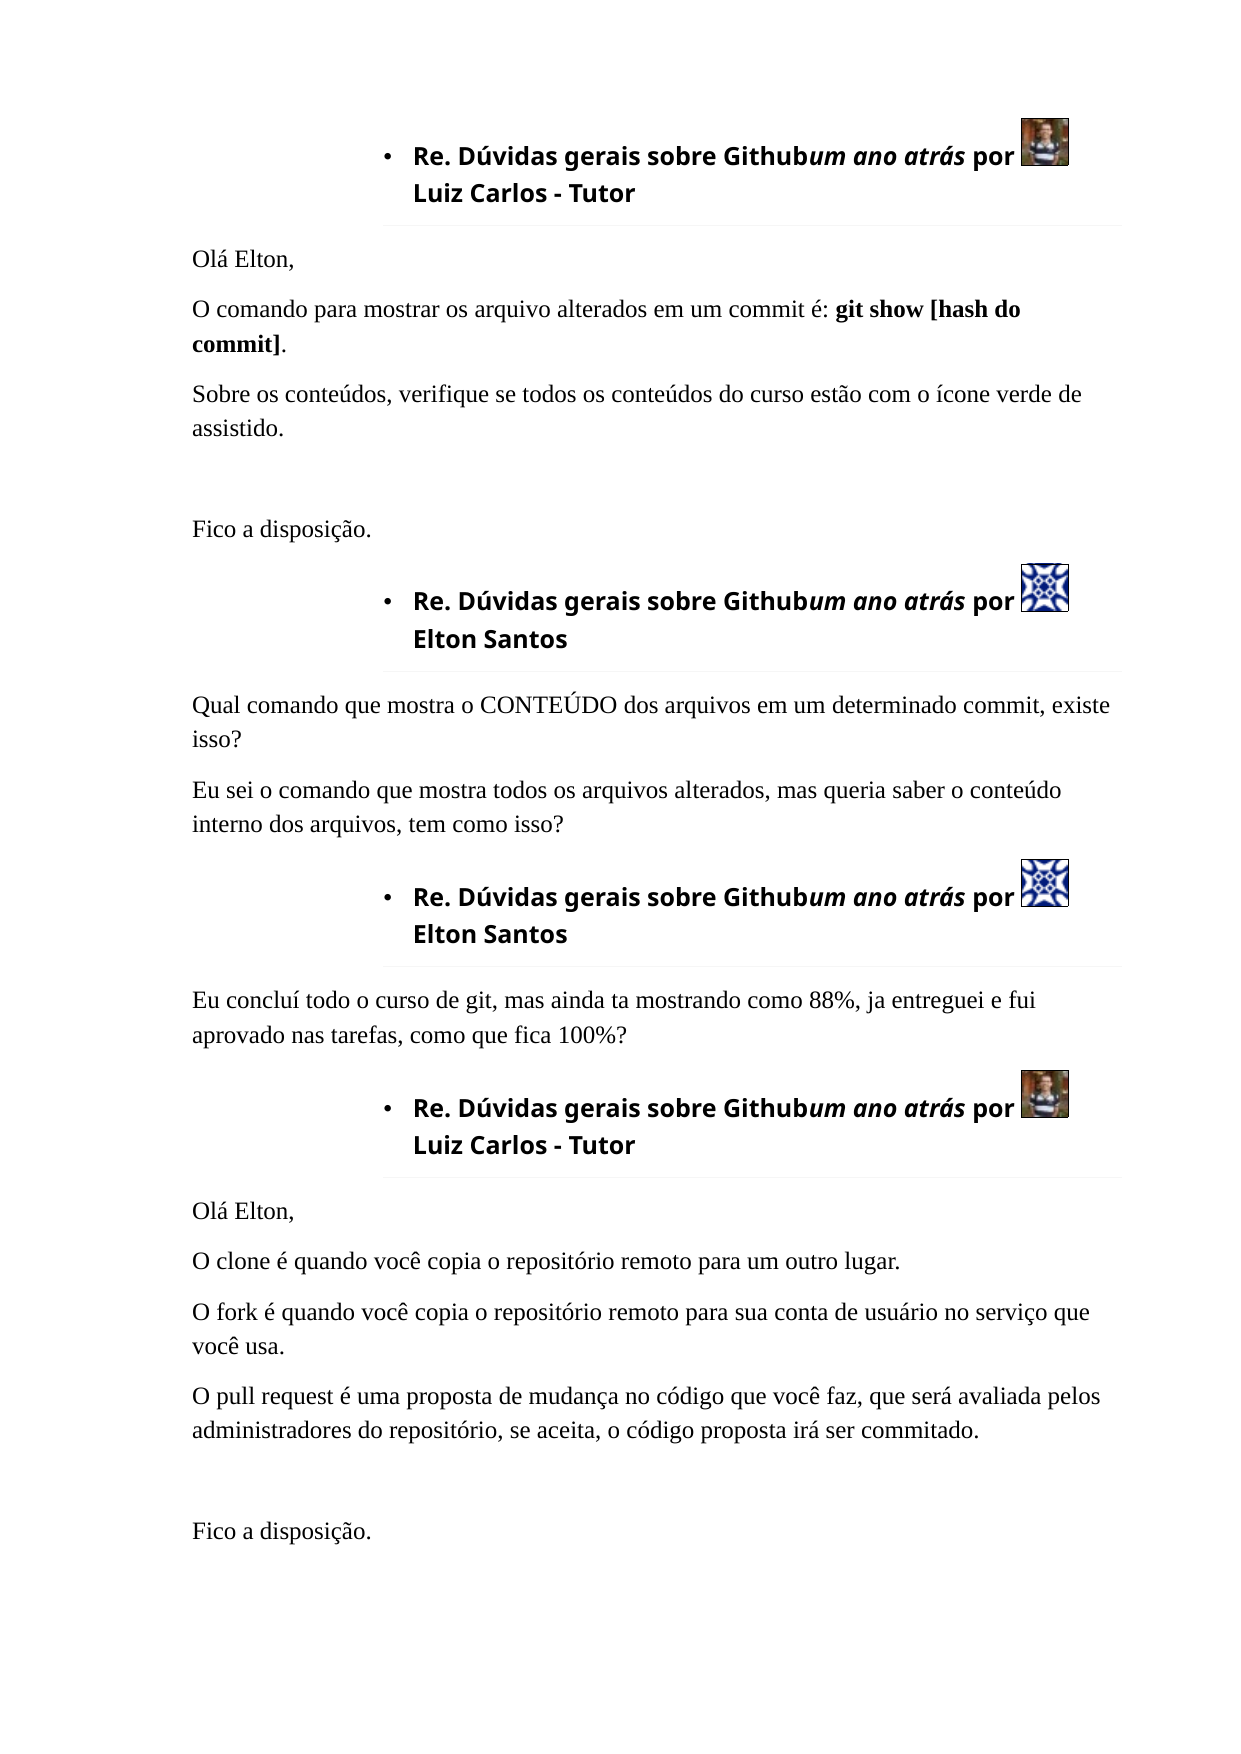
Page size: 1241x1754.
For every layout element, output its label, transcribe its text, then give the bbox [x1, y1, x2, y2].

list Eu concluí todo o curso de git, mas ainda ta mostrando como 88%, ja entreguei e fui aprovado nas tarefas, como que fica 100%? [162, 986, 1122, 1049]
subtitle Re. Dúvidas gerais sobre Githubum ano atrás por Elton Santos [383, 564, 1122, 671]
list Qual comando que mostra o CONTEÚDO dos arquivos em um determinado commit, existe isso? [162, 690, 1122, 753]
picture [1022, 565, 1068, 611]
list Eu sei o comando que mostra todos os arquivos alterados, mas queria saber o conteúdo interno dos arquivos, tem como isso? [162, 775, 1122, 838]
list O clone é quando você copia o repositório remoto para um outro lugar. [162, 1246, 1122, 1275]
list O comando para mostrar os arquivo alterados em um commit é: git show [hash do commit]. [162, 294, 1122, 358]
picture [1022, 119, 1068, 165]
list Olá Elton, [162, 244, 1122, 273]
subtitle Re. Dúvidas gerais sobre Githubum ano atrás por Luiz Carlos - Tutor [383, 118, 1122, 225]
list Fico a disposição. [162, 514, 1122, 542]
picture [1022, 1071, 1068, 1117]
list O fork é quando você copia o repositório remoto para sua conta de usuário no serviço que você usa. [162, 1297, 1122, 1360]
list Olá Elton, [162, 1196, 1122, 1225]
list Fico a disposição. [162, 1516, 1122, 1544]
picture [1022, 860, 1068, 906]
list O pull request é uma proposta de mudança no código que você faz, que será avaliada pelos administradores do repositório, se aceita, o código proposta irá ser commitado. [162, 1381, 1122, 1444]
subtitle Re. Dúvidas gerais sobre Githubum ano atrás por Elton Santos [383, 859, 1122, 966]
subtitle Re. Dúvidas gerais sobre Githubum ano atrás por Luiz Carlos - Tutor [383, 1070, 1122, 1177]
list Sobre os conteúdos, verifique se todos os conteúdos do curso estão com o ícone verde de assistido. [162, 379, 1122, 442]
